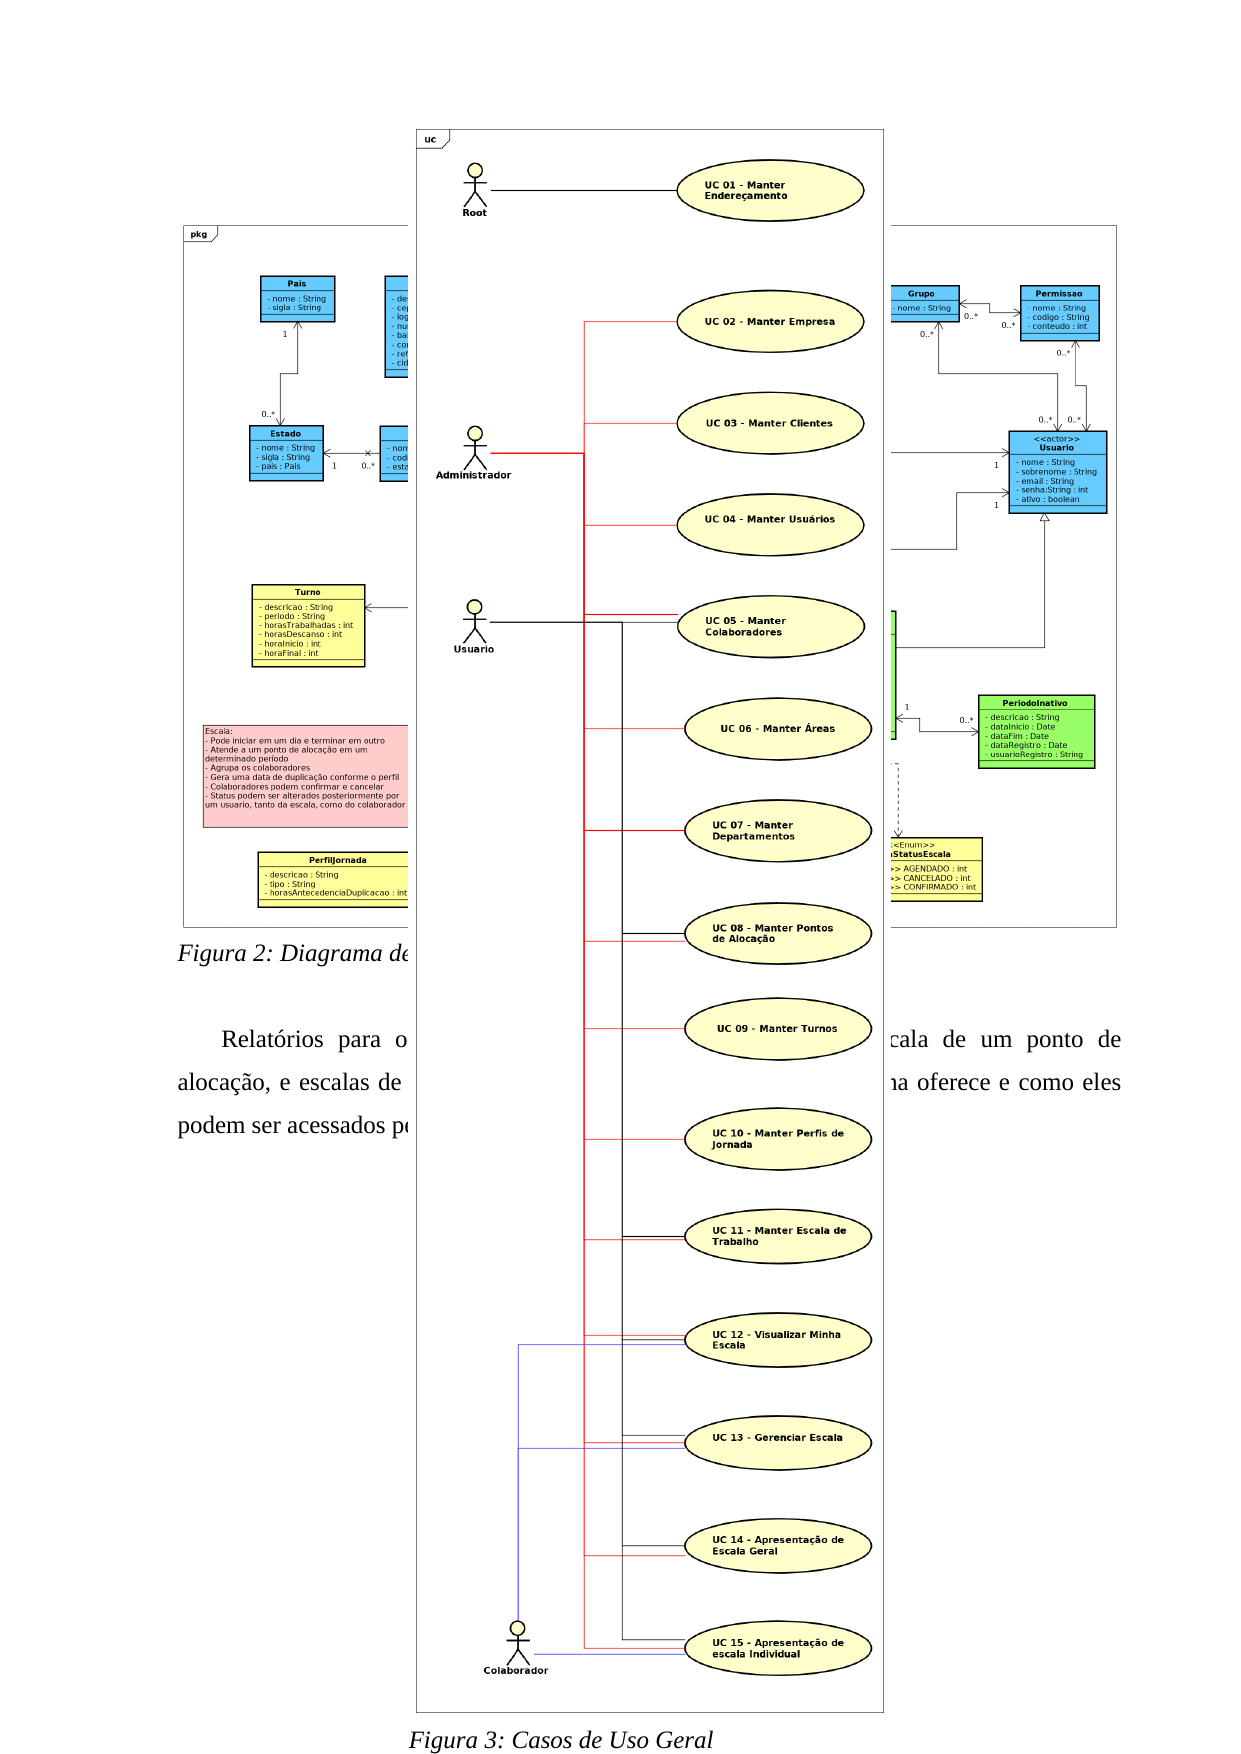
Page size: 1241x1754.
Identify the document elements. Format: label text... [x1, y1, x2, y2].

text Figura 2: Diagrama de Classes Conceitual [177, 933, 408, 967]
text Figura 3: Casos de Uso Geral [408, 1720, 891, 1754]
text Figura 2: Diagrama de Classes Conceitual [891, 933, 1122, 967]
text Relatórios para operação como escala de um colaborador, escala de um ponto de alocação, e escalas de um cliente específico são recursos que o sistema oferece e como eles podem ser acessados pelos atores está conforme Figura 3. [891, 1024, 1122, 1139]
picture [177, 121, 1123, 1720]
text Relatórios para operação como escala de um colaborador, escala de um ponto de alocação, e escalas de um cliente específico são recursos que o sistema oferece e como eles podem ser acessados pelos atores está conforme Figura 3. [177, 1024, 408, 1139]
